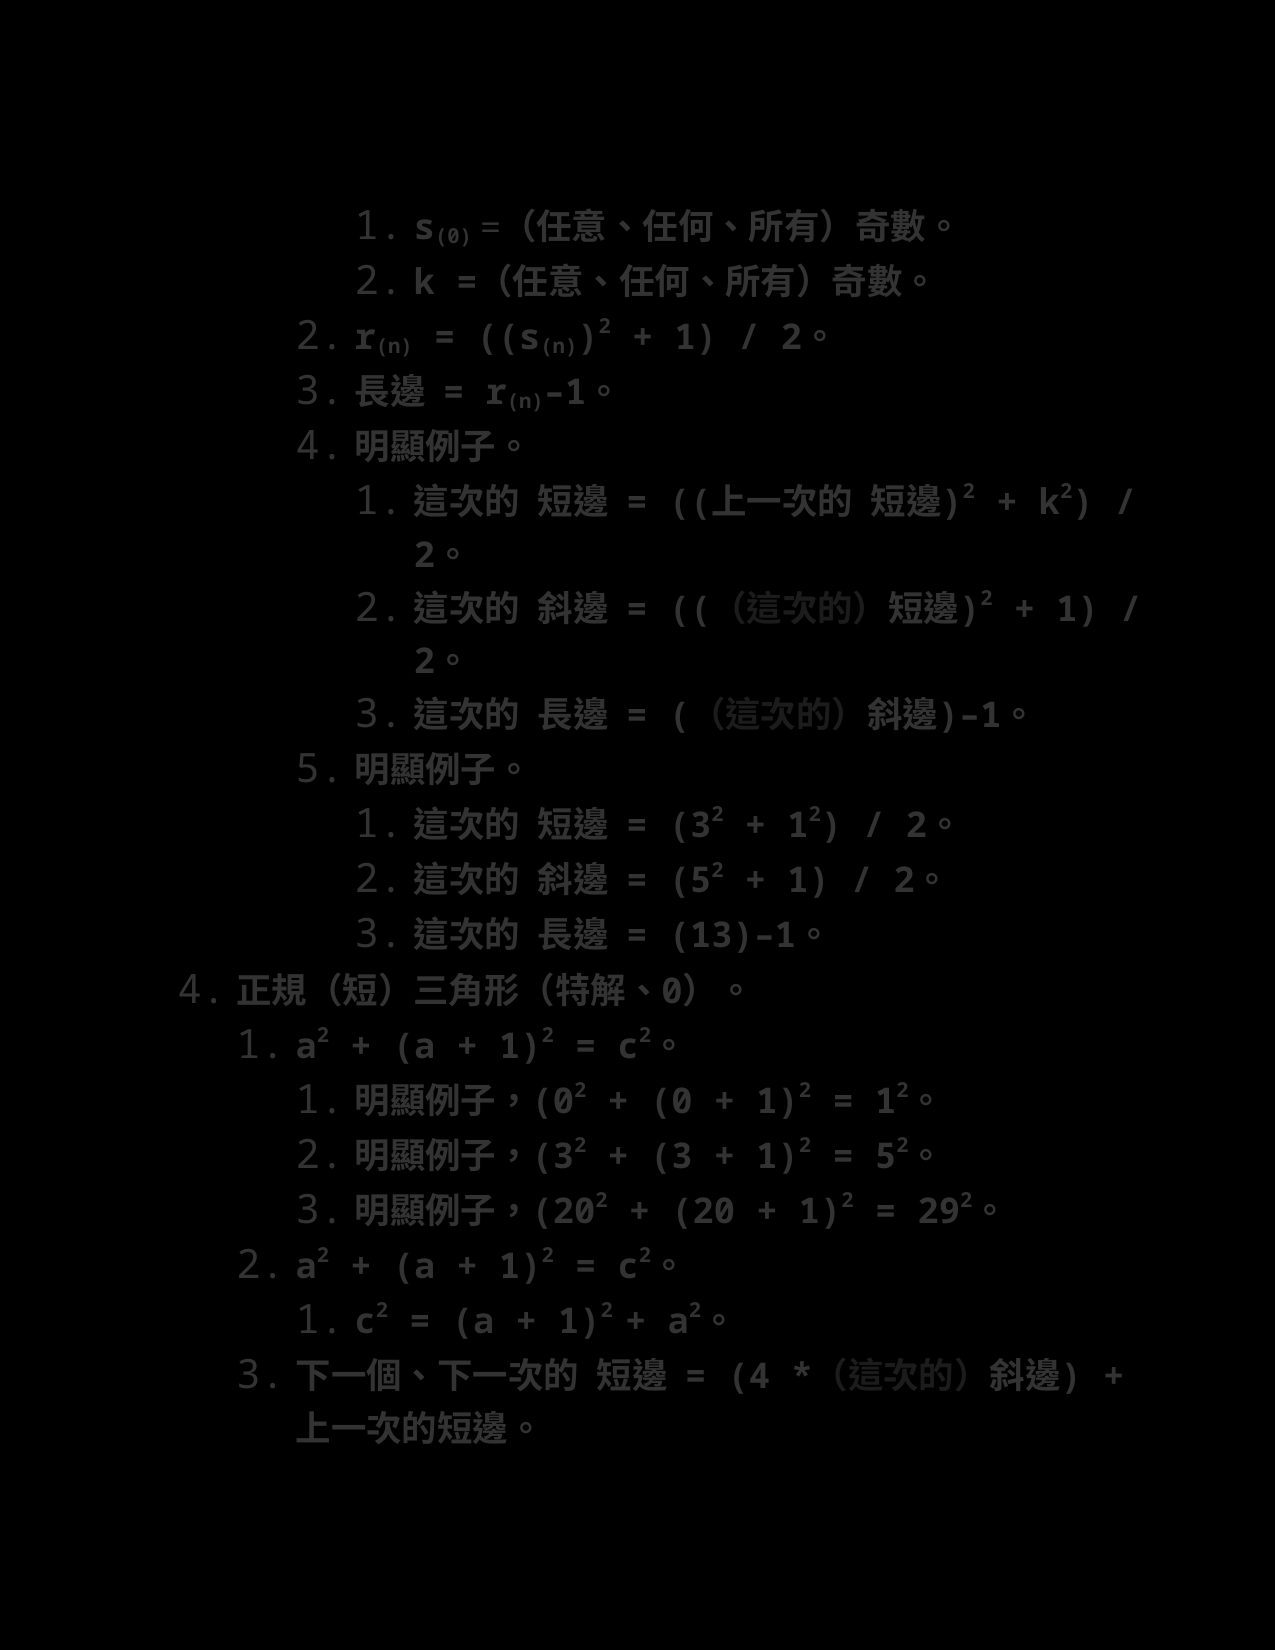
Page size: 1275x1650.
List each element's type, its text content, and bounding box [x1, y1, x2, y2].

list 這次的 斜邊 = (52 + 1) / 2。 [354, 849, 1157, 905]
list s(0) =（任意、任何、所有）奇數。 [354, 196, 1157, 251]
list 明顯例子。 [295, 739, 1157, 794]
list 這次的 長邊 = (（這次的）斜邊)–1。 [354, 684, 1157, 739]
list 這次的 斜邊 = ((（這次的）短邊)2 + 1) / 2。 [354, 578, 1157, 684]
list 正規（短）三角形（特解、0）。 [177, 960, 1157, 1015]
list r(n) = ((s(n))2 + 1) / 2。 [295, 306, 1157, 361]
list 明顯例子。 [295, 416, 1157, 471]
list 明顯例子，(32 + (3 + 1)2 = 52。 [295, 1125, 1157, 1180]
list a2 + (a + 1)2 = c2。 [236, 1015, 1157, 1070]
list 下一個、下一次的 短邊 = (4 *（這次的）斜邊) + 上一次的短邊。 [236, 1346, 1157, 1452]
list c2 = (a + 1)2 + a2。 [295, 1290, 1157, 1346]
list 長邊 = r(n)–1。 [295, 361, 1157, 416]
list 這次的 長邊 = (13)–1。 [354, 905, 1157, 960]
list 這次的 短邊 = (32 + 12) / 2。 [354, 794, 1157, 849]
list k =（任意、任何、所有）奇數。 [354, 251, 1157, 306]
list a2 + (a + 1)2 = c2。 [236, 1235, 1157, 1290]
list 這次的 短邊 = ((上一次的 短邊)2 + k2) / 2。 [354, 471, 1157, 578]
list 明顯例子，(202 + (20 + 1)2 = 292。 [295, 1180, 1157, 1235]
list 明顯例子，(02 + (0 + 1)2 = 12。 [295, 1070, 1157, 1125]
